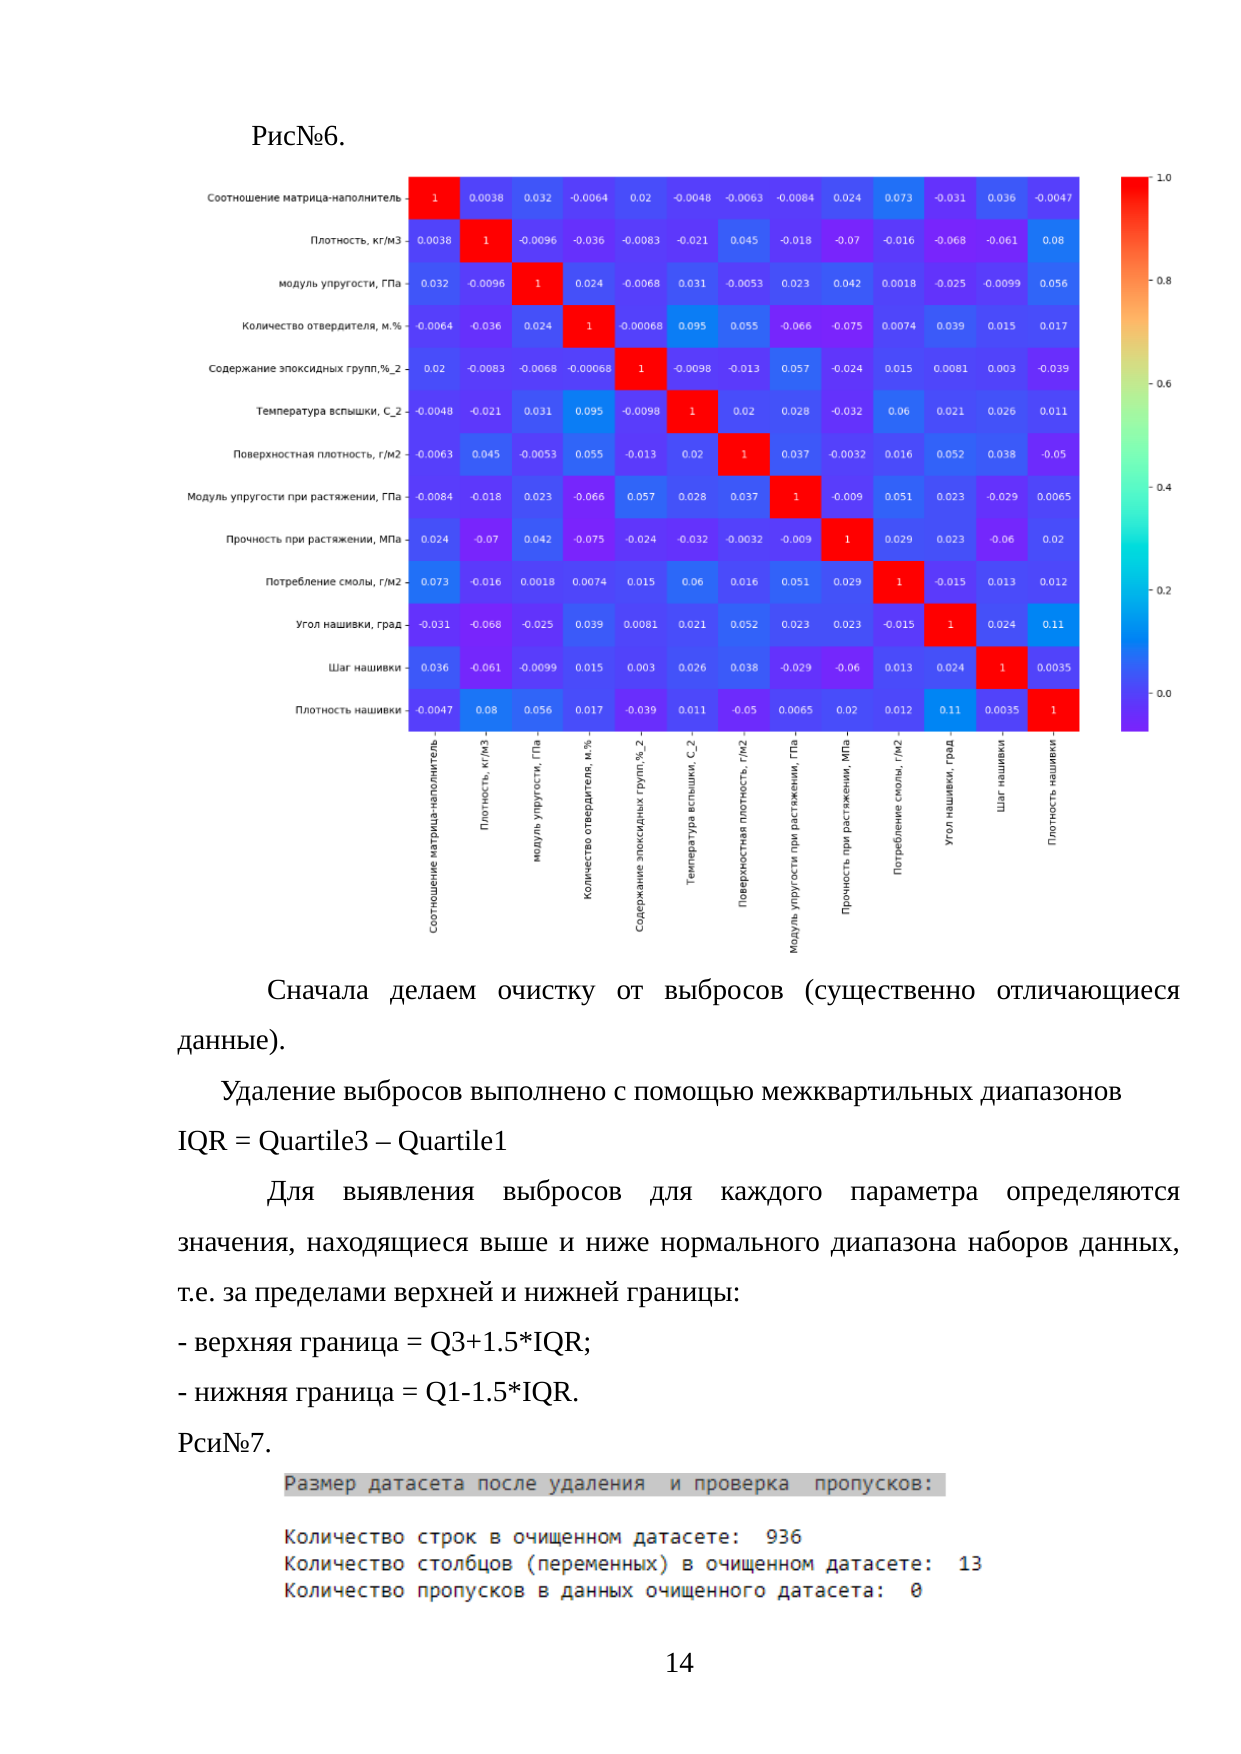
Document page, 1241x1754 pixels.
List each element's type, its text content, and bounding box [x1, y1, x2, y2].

text Удаление выбросов выполнено с помощью межквартильных диапазонов [177, 1073, 1181, 1106]
picture [261, 1473, 993, 1610]
picture [177, 168, 1182, 956]
text - верхняя граница = Q3+1.5*IQR; [177, 1324, 1181, 1358]
text IQR = Quartile3 – Quartile1 [177, 1123, 1181, 1157]
text Рси№7. [177, 1425, 1181, 1458]
text Сначала делаем очистку от выбросов (существенно отличающиеся данные). [177, 956, 1181, 1056]
text Для выявления выбросов для каждого параметра определяются значения, находящиеся выше и ниже нормального диапазона наборов данных, т.е. за пределами верхней и нижней границы: [177, 1173, 1181, 1307]
text Рис№6. [177, 118, 1181, 152]
text - нижняя граница = Q1-1.5*IQR. [177, 1374, 1181, 1408]
